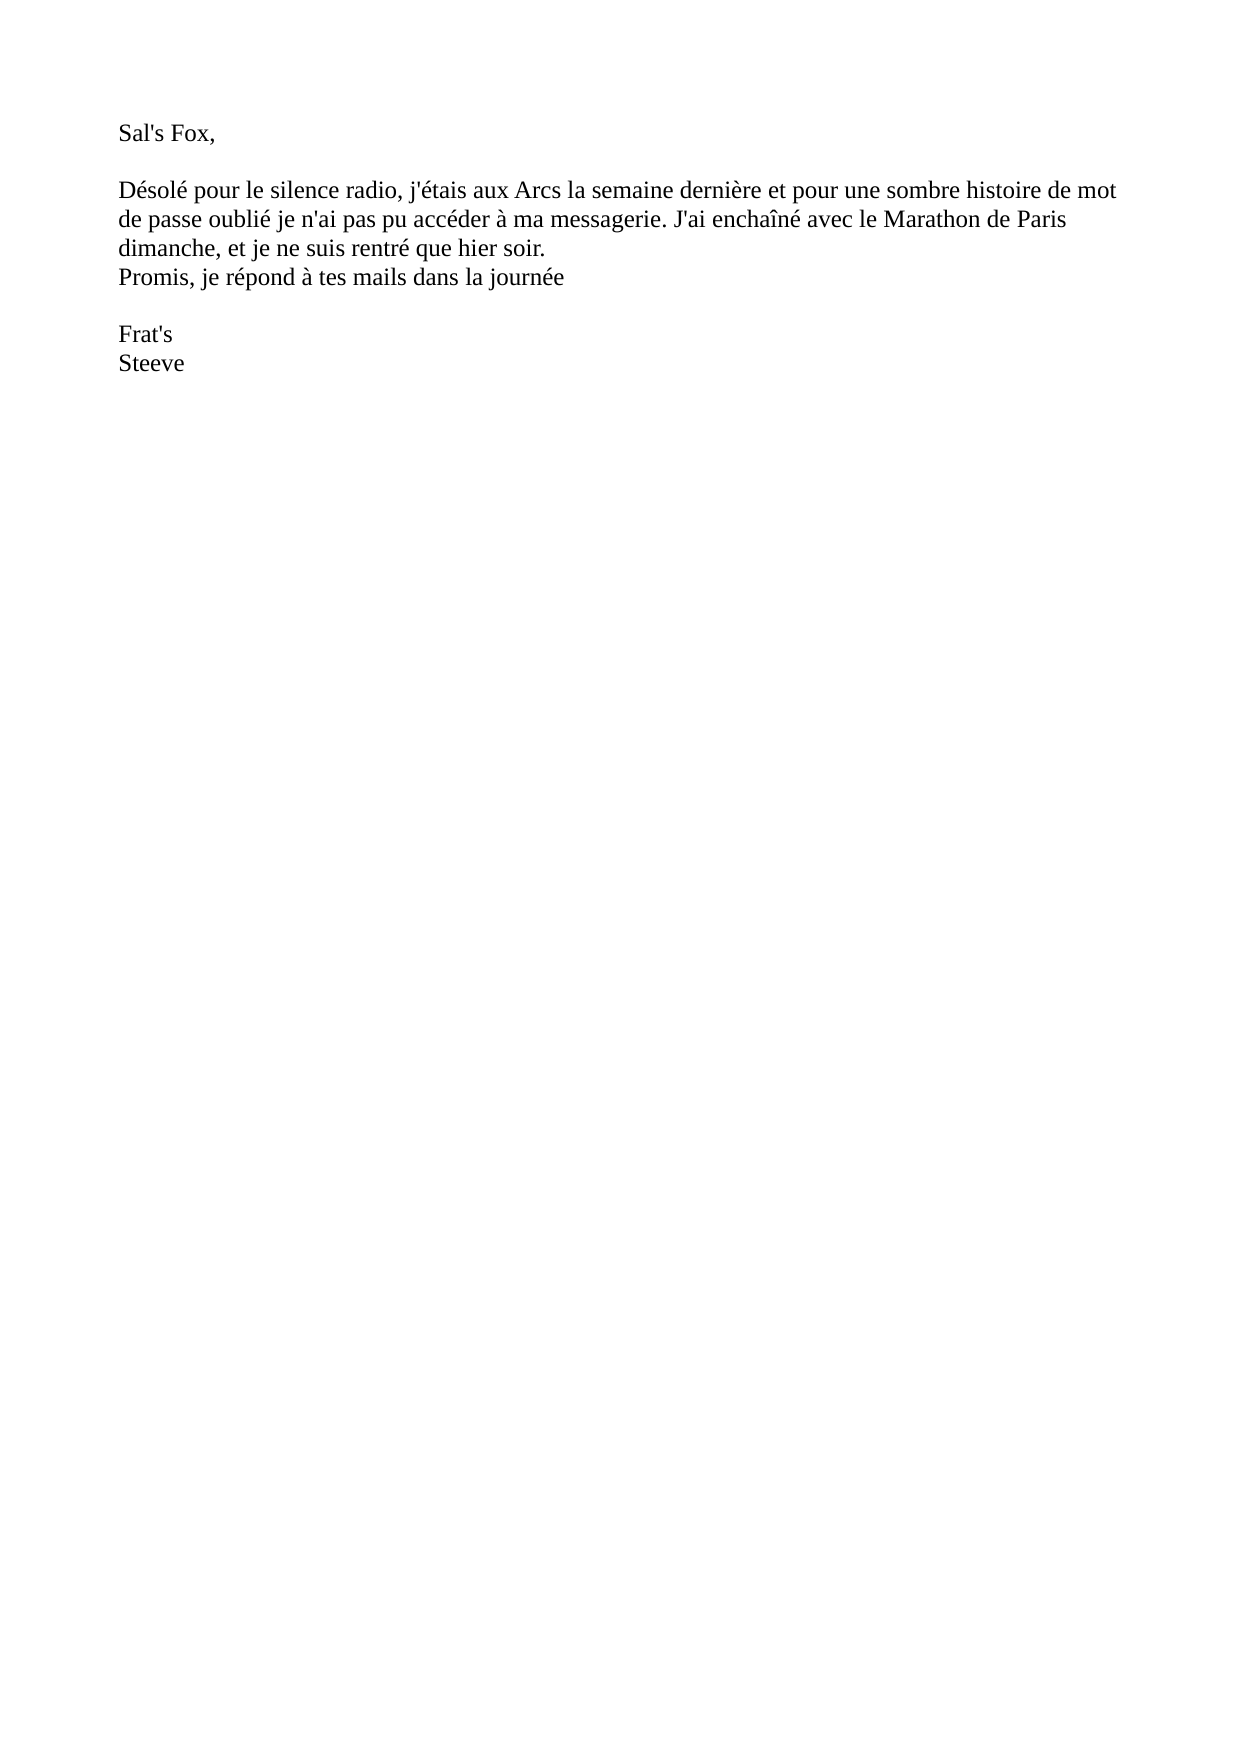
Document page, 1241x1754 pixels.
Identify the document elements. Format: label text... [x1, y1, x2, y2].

text Désolé pour le silence radio, j'étais aux Arcs la semaine dernière et pour une sombre histoire de mot de passe oublié je n'ai pas pu accéder à ma messagerie. J'ai enchaîné avec le Marathon de Paris dimanche, et je ne suis rentré que hier soir. [118, 176, 1122, 262]
text Sal's Fox, [118, 118, 1122, 147]
text Frat's [118, 319, 1122, 348]
text Promis, je répond à tes mails dans la journée [118, 262, 1122, 291]
text Steeve [118, 348, 1122, 377]
